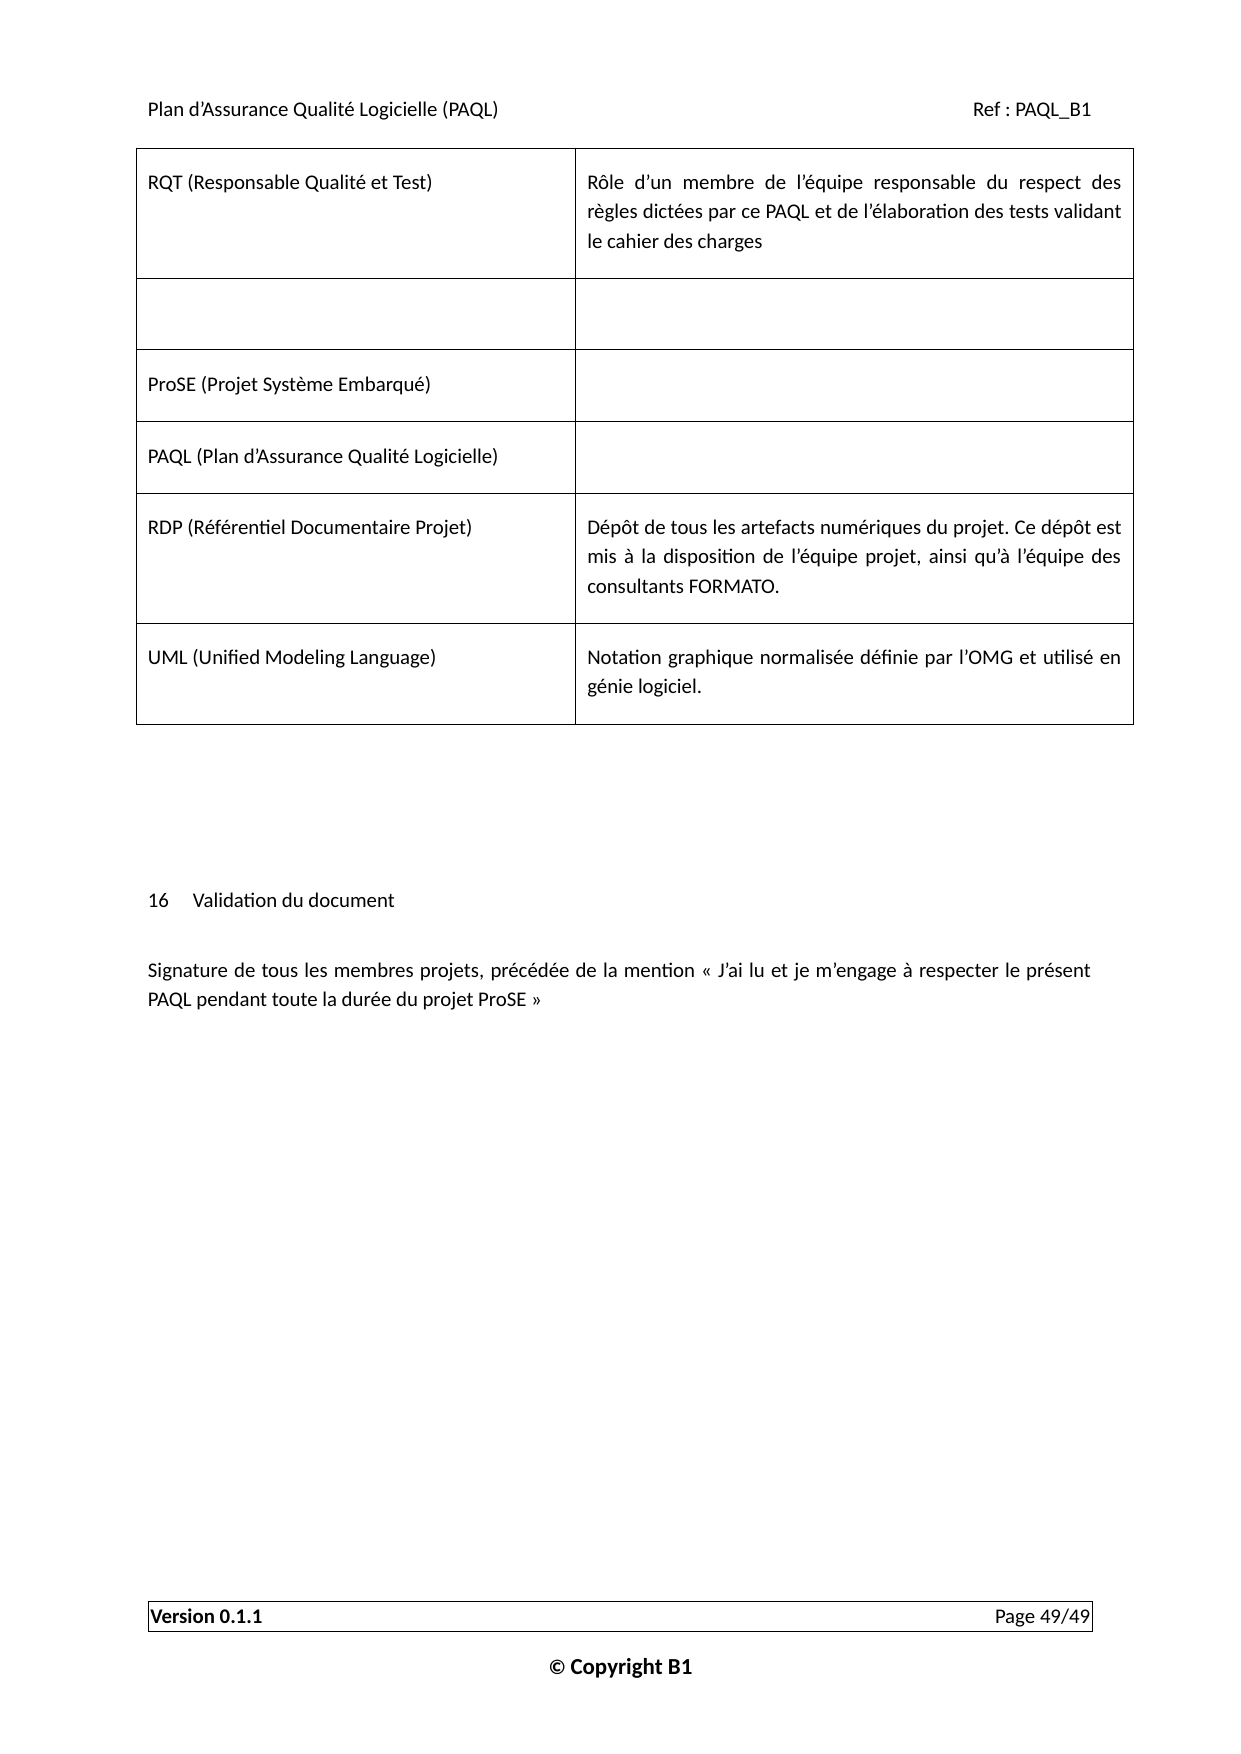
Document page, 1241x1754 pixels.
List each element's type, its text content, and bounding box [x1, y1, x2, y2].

table_cell Dépôt de tous les artefacts numériques du projet. Ce dépôt est mis à la disposition de l’équipe projet, ainsi qu’à l’équipe des consultants FORMATO. [576, 494, 1133, 623]
table_cell [576, 279, 1133, 349]
table_cell UML (Unified Modeling Language) [137, 624, 575, 723]
text Signature de tous les membres projets, précédée de la mention « J’ai lu et je m’engage à respecter le présent PAQL pendant toute la durée du projet ProSE » [148, 957, 1093, 1012]
table_cell Notation graphique normalisée définie par l’OMG et utilisé en génie logiciel. [576, 624, 1133, 723]
table_cell [576, 350, 1133, 421]
table_cell ProSE (Projet Système Embarqué) [137, 350, 575, 421]
table_cell RQT (Responsable Qualité et Test) [137, 149, 575, 278]
table_cell [576, 422, 1133, 493]
table_cell PAQL (Plan d’Assurance Qualité Logicielle) [137, 422, 575, 493]
table_cell RDP (Référentiel Documentaire Projet) [137, 494, 575, 623]
table_cell [137, 279, 575, 349]
table_cell Rôle d’un membre de l’équipe responsable du respect des règles dictées par ce PAQL et de l’élaboration des tests validant le cahier des charges [576, 149, 1133, 278]
list Validation du document [148, 887, 1093, 912]
